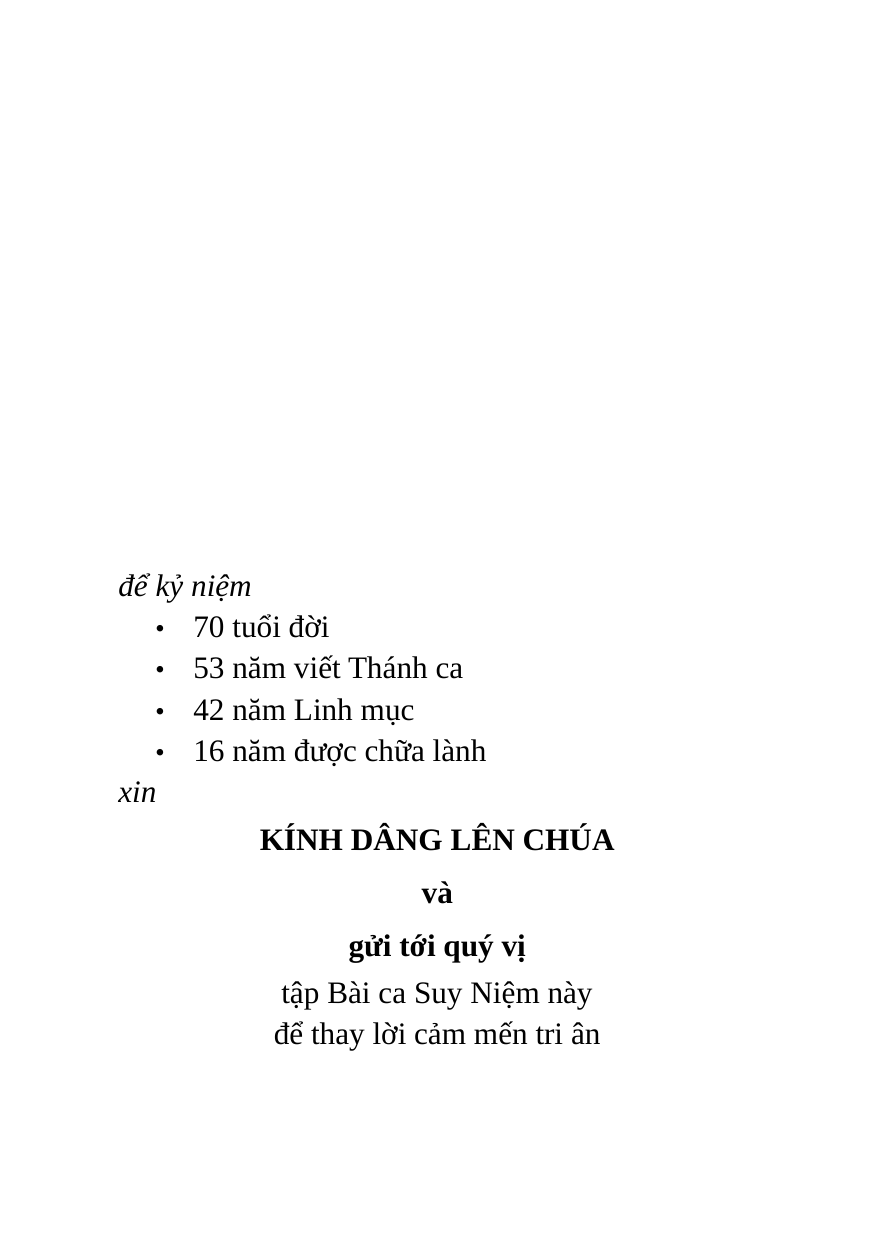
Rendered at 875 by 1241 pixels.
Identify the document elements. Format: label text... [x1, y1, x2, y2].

list 16 năm được chữa lành [156, 732, 756, 768]
text gửi tới quý vị [118, 927, 756, 963]
list 42 năm Linh mục [156, 691, 756, 727]
text tập Bài ca Suy Niệm này [118, 974, 756, 1010]
text KÍNH DÂNG LÊN CHÚA [118, 821, 756, 857]
text để thay lời cảm mến tri ân [118, 1015, 756, 1051]
text để kỷ niệm [118, 567, 756, 603]
list 70 tuổi đời [156, 608, 756, 644]
list 53 năm viết Thánh ca [156, 650, 756, 686]
text xin [118, 773, 756, 809]
text và [118, 874, 756, 910]
